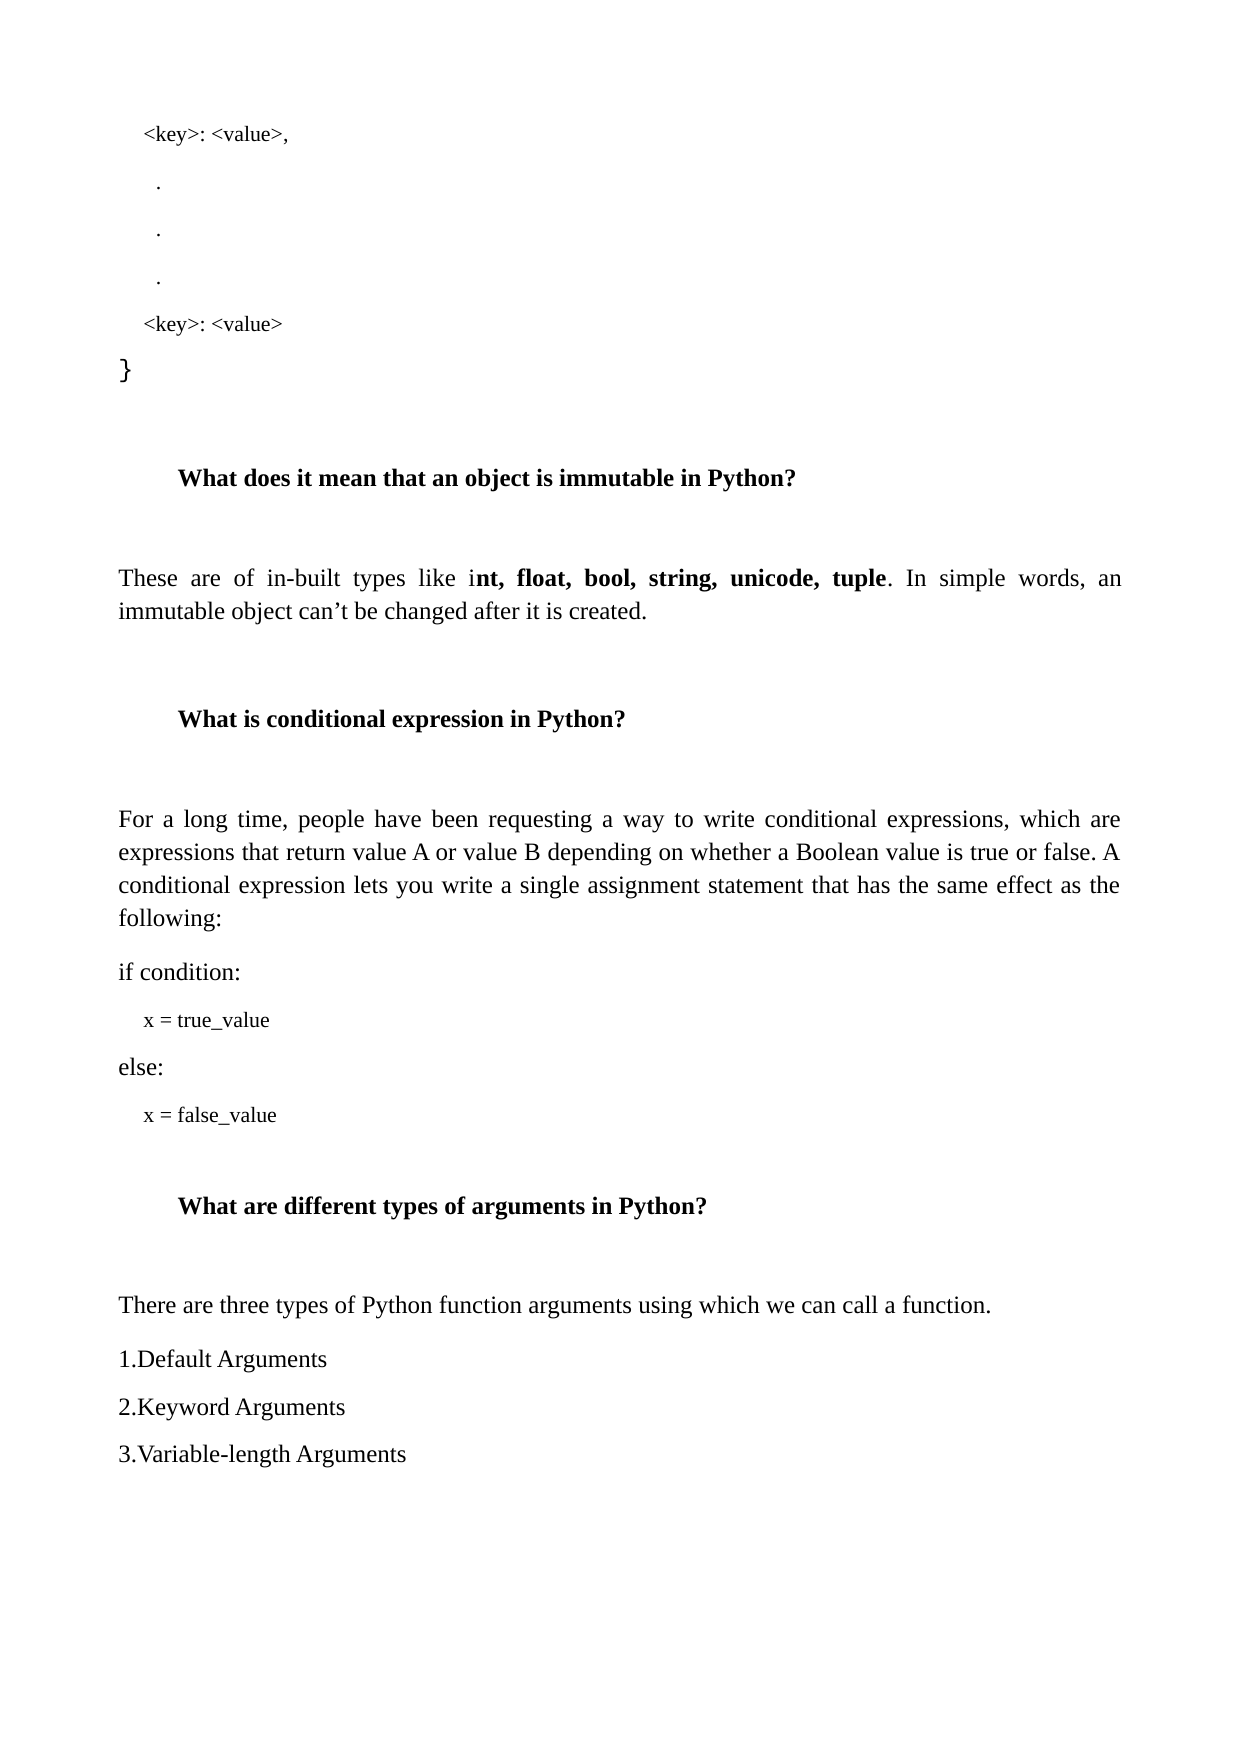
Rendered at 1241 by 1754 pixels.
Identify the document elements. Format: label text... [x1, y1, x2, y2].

text What are different types of arguments in Python? [177, 1191, 1063, 1219]
text } [118, 356, 1122, 384]
text . [118, 166, 1122, 194]
text <key>: <value>, [118, 118, 1122, 147]
text What does it mean that an object is immutable in Python? [177, 463, 1063, 492]
text What is conditional expression in Python? [177, 704, 1063, 733]
text if condition: [118, 957, 1122, 986]
text <key>: <value> [118, 308, 1122, 337]
list Default Arguments [118, 1344, 1122, 1373]
text else: [118, 1052, 1122, 1081]
text For a long time, people have been requesting a way to write conditional expressions, which are expressions that return value A or value B depending on whether a Boolean value is true or false. A conditional expression lets you write a single assignment statement that has the same effect as the following: [118, 804, 1122, 931]
text . [118, 213, 1122, 242]
text . [118, 261, 1122, 290]
list Keyword Arguments [118, 1392, 1122, 1421]
text x = false_value [118, 1099, 1122, 1128]
text These are of in-built types like int, float, bool, string, unicode, tuple. In simple words, an immutable object can’t be changed after it is created. [118, 563, 1122, 625]
list Variable-length Arguments [118, 1439, 1122, 1468]
text There are three types of Python function arguments using which we can call a function. [118, 1290, 1122, 1319]
text x = true_value [118, 1004, 1122, 1033]
